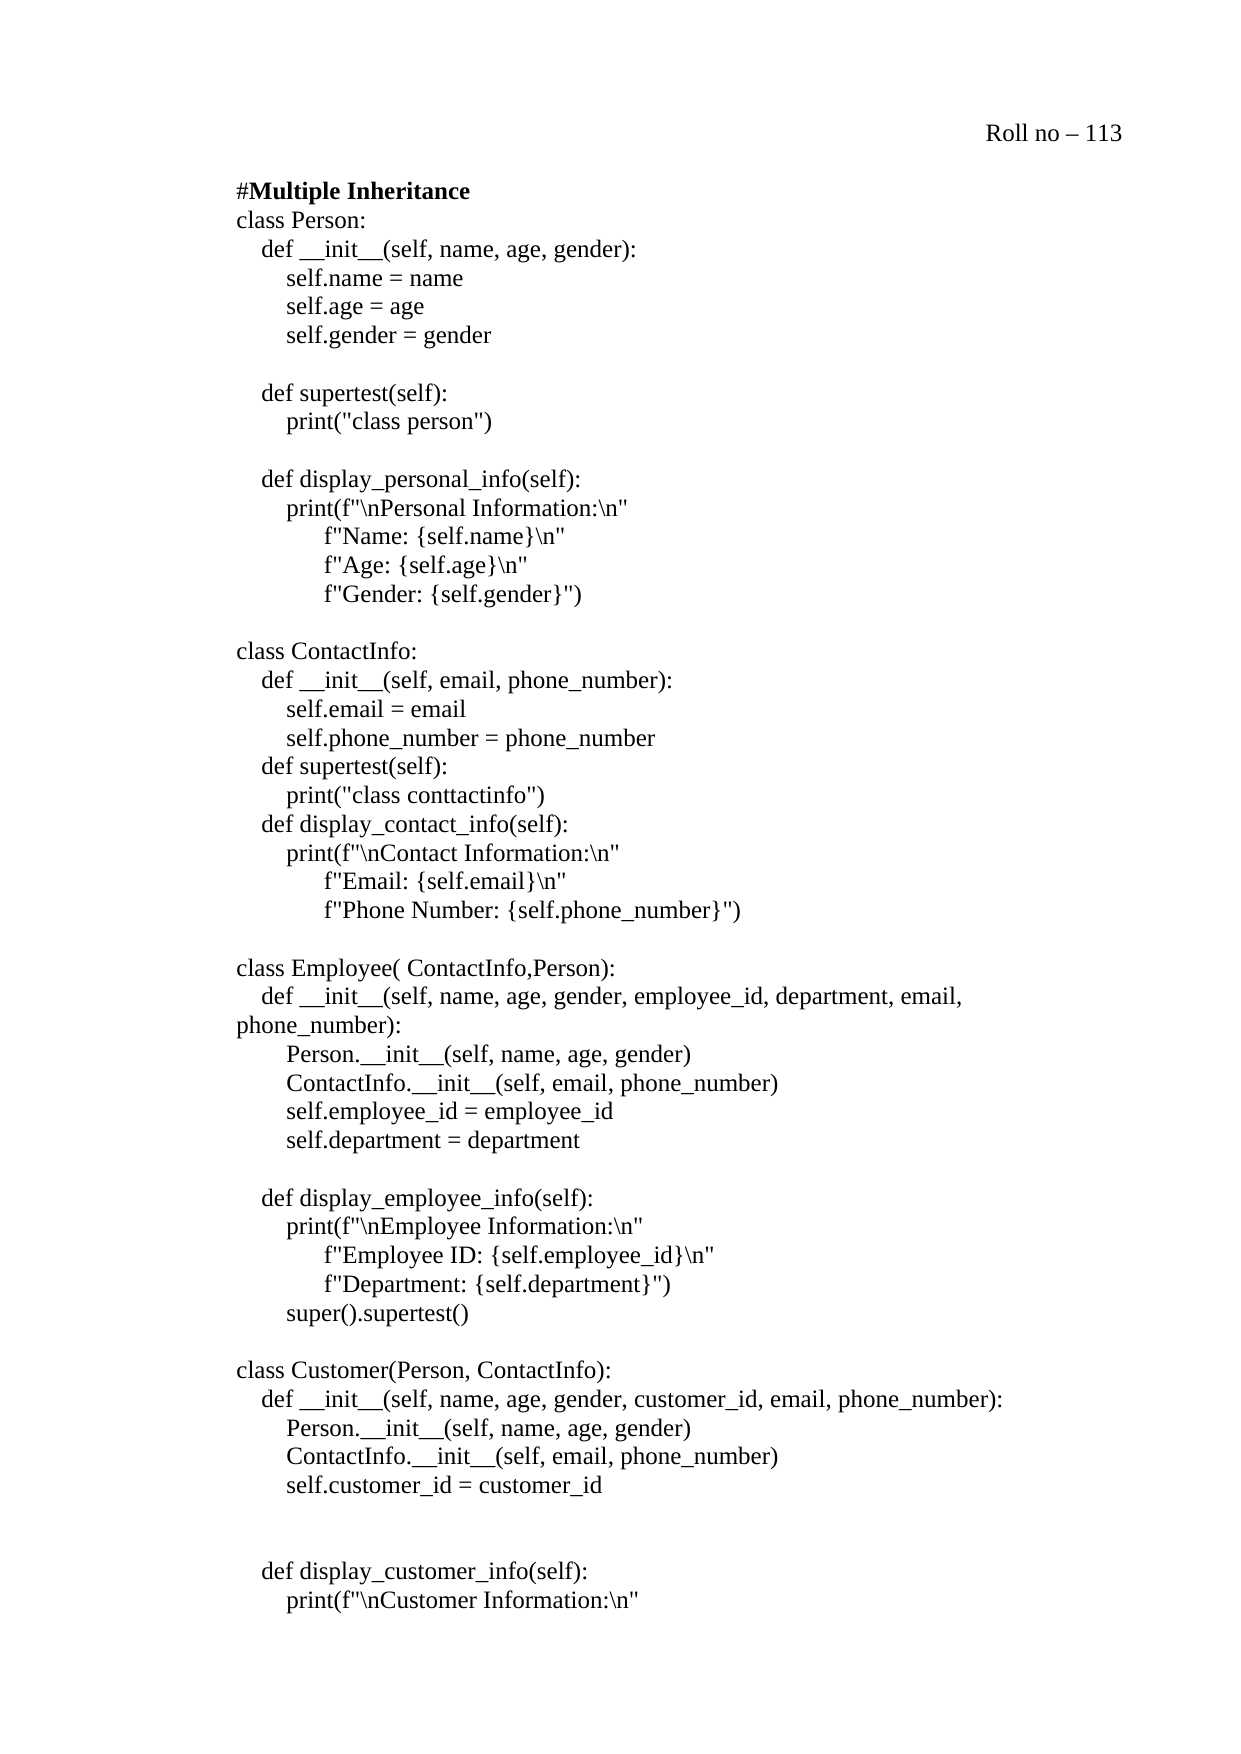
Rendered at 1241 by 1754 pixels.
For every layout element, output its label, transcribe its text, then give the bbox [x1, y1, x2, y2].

text self.customer_id = customer_id [236, 1470, 1122, 1499]
text ContactInfo.__init__(self, email, phone_number) [236, 1441, 1122, 1470]
text def __init__(self, name, age, gender, employee_id, department, email, phone_number): [236, 981, 1122, 1039]
text #Multiple Inheritance [236, 176, 1122, 205]
text Person.__init__(self, name, age, gender) [236, 1039, 1122, 1068]
text f"Gender: {self.gender}") [236, 579, 1122, 608]
text f"Phone Number: {self.phone_number}") [236, 895, 1122, 924]
text print("class conttactinfo") [236, 780, 1122, 809]
text def __init__(self, email, phone_number): [236, 665, 1122, 694]
text def display_personal_info(self): [236, 464, 1122, 493]
text def __init__(self, name, age, gender): [236, 234, 1122, 263]
text class Employee( ContactInfo,Person): [236, 953, 1122, 981]
text def supertest(self): [236, 751, 1122, 780]
text print(f"\nEmployee Information:\n" [236, 1211, 1122, 1240]
text print(f"\nPersonal Information:\n" [236, 493, 1122, 521]
text self.age = age [236, 291, 1122, 320]
text def display_customer_info(self): [236, 1556, 1122, 1585]
text def display_employee_info(self): [236, 1183, 1122, 1211]
text self.name = name [236, 263, 1122, 291]
text self.email = email [236, 694, 1122, 723]
text print(f"\nCustomer Information:\n" [236, 1585, 1122, 1614]
text Person.__init__(self, name, age, gender) [236, 1413, 1122, 1441]
text f"Employee ID: {self.employee_id}\n" [236, 1240, 1122, 1269]
text f"Age: {self.age}\n" [236, 550, 1122, 579]
text def __init__(self, name, age, gender, customer_id, email, phone_number): [236, 1384, 1122, 1413]
text class Customer(Person, ContactInfo): [236, 1355, 1122, 1384]
text class ContactInfo: [236, 636, 1122, 665]
text self.employee_id = employee_id [236, 1096, 1122, 1125]
text f"Department: {self.department}") [236, 1269, 1122, 1298]
text self.gender = gender [236, 320, 1122, 349]
text class Person: [236, 205, 1122, 234]
text self.phone_number = phone_number [236, 723, 1122, 751]
text ContactInfo.__init__(self, email, phone_number) [236, 1068, 1122, 1096]
text f"Name: {self.name}\n" [236, 521, 1122, 550]
text self.department = department [236, 1125, 1122, 1154]
text def supertest(self): [236, 378, 1122, 406]
text super().supertest() [236, 1298, 1122, 1326]
text f"Email: {self.email}\n" [236, 866, 1122, 895]
text def display_contact_info(self): [236, 809, 1122, 838]
text print("class person") [236, 406, 1122, 435]
text print(f"\nContact Information:\n" [236, 838, 1122, 866]
